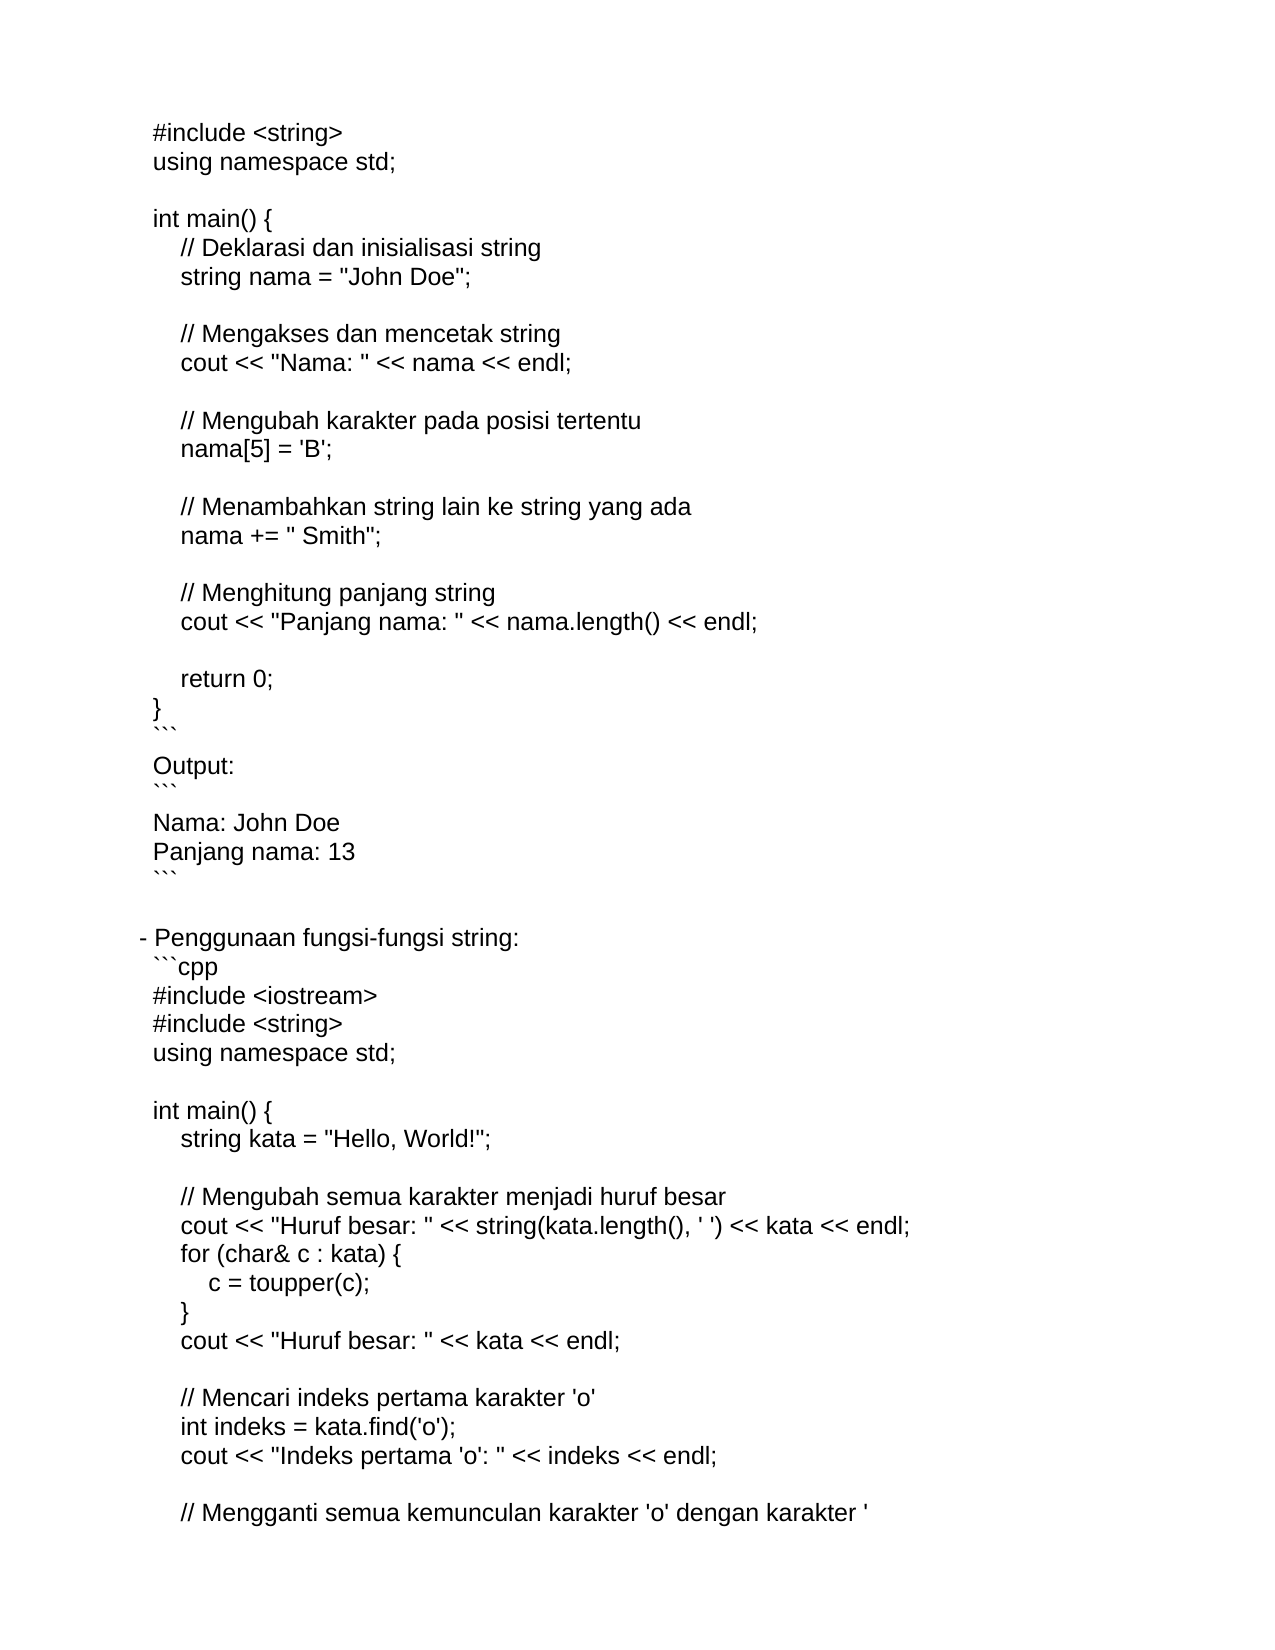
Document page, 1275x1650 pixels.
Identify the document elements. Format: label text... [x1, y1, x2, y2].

text string kata = "Hello, World!"; [118, 1124, 1157, 1153]
text // Deklarasi dan inisialisasi string [118, 233, 1157, 262]
text Panjang nama: 13 [118, 837, 1157, 866]
text } [118, 693, 1157, 722]
text ``` [118, 866, 1157, 894]
text // Mengubah karakter pada posisi tertentu [118, 406, 1157, 434]
text // Menambahkan string lain ke string yang ada [118, 492, 1157, 521]
text using namespace std; [118, 147, 1157, 176]
text Nama: John Doe [118, 808, 1157, 837]
text cout << "Indeks pertama 'o': " << indeks << endl; [118, 1441, 1157, 1469]
text - Penggunaan fungsi-fungsi string: [118, 923, 1157, 952]
text // Menghitung panjang string [118, 578, 1157, 607]
text cout << "Huruf besar: " << string(kata.length(), ' ') << kata << endl; [118, 1211, 1157, 1239]
text Output: [118, 751, 1157, 779]
text for (char& c : kata) { [118, 1239, 1157, 1268]
text ``` [118, 779, 1157, 808]
text int main() { [118, 1096, 1157, 1124]
text // Mengakses dan mencetak string [118, 319, 1157, 348]
text int main() { [118, 204, 1157, 233]
text c = toupper(c); [118, 1268, 1157, 1297]
text // Mencari indeks pertama karakter 'o' [118, 1383, 1157, 1412]
text // Mengubah semua karakter menjadi huruf besar [118, 1182, 1157, 1211]
text // Mengganti semua kemunculan karakter 'o' dengan karakter ' [118, 1498, 1157, 1527]
text int indeks = kata.find('o'); [118, 1412, 1157, 1441]
text string nama = "John Doe"; [118, 262, 1157, 291]
text #include <iostream> [118, 981, 1157, 1009]
text cout << "Nama: " << nama << endl; [118, 348, 1157, 377]
text #include <string> [118, 1009, 1157, 1038]
text nama += " Smith"; [118, 521, 1157, 549]
text return 0; [118, 664, 1157, 693]
text cout << "Huruf besar: " << kata << endl; [118, 1326, 1157, 1354]
text #include <string> [118, 118, 1157, 147]
text ``` [118, 722, 1157, 751]
text cout << "Panjang nama: " << nama.length() << endl; [118, 607, 1157, 636]
text ```cpp [118, 952, 1157, 981]
text nama[5] = 'B'; [118, 434, 1157, 463]
text using namespace std; [118, 1038, 1157, 1067]
text } [118, 1297, 1157, 1326]
